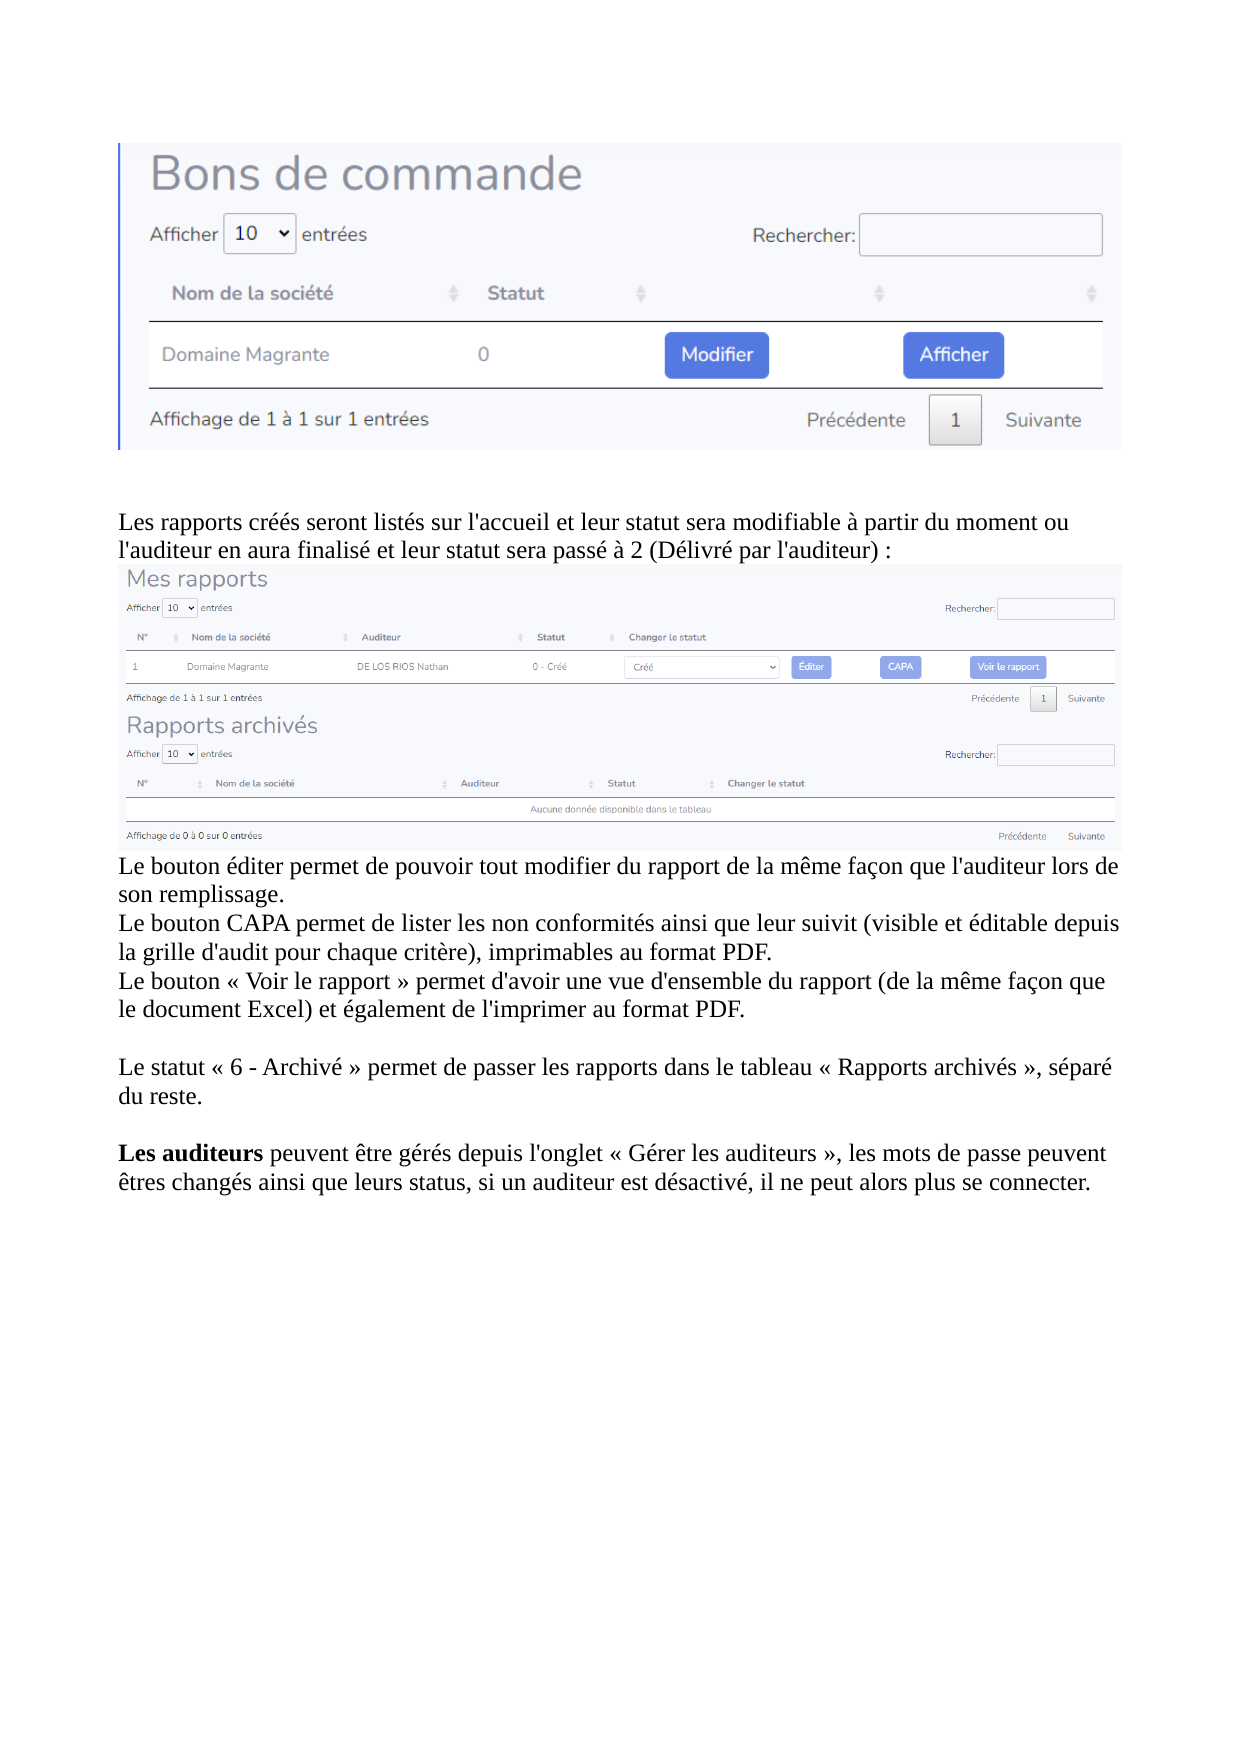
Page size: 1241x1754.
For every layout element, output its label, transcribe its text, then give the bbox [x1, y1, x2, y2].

text Les rapports créés seront listés sur l'accueil et leur statut sera modifiable à partir du moment ou l'auditeur en aura finalisé et leur statut sera passé à 2 (Délivré par l'auditeur) : [118, 507, 1122, 564]
picture [118, 564, 1123, 851]
picture [118, 143, 1123, 450]
text Les auditeurs peuvent être gérés depuis l'onglet « Gérer les auditeurs », les mots de passe peuvent êtres changés ainsi que leurs status, si un auditeur est désactivé, il ne peut alors plus se connecter. [118, 1138, 1122, 1196]
text Le bouton éditer permet de pouvoir tout modifier du rapport de la même façon que l'auditeur lors de son remplissage. [118, 851, 1122, 908]
text Le bouton CAPA permet de lister les non conformités ainsi que leur suivit (visible et éditable depuis la grille d'audit pour chaque critère), imprimables au format PDF. [118, 908, 1122, 966]
text Le statut « 6 - Archivé » permet de passer les rapports dans le tableau « Rapports archivés », séparé du reste. [118, 1052, 1122, 1109]
text Le bouton « Voir le rapport » permet d'avoir une vue d'ensemble du rapport (de la même façon que le document Excel) et également de l'imprimer au format PDF. [118, 966, 1122, 1023]
